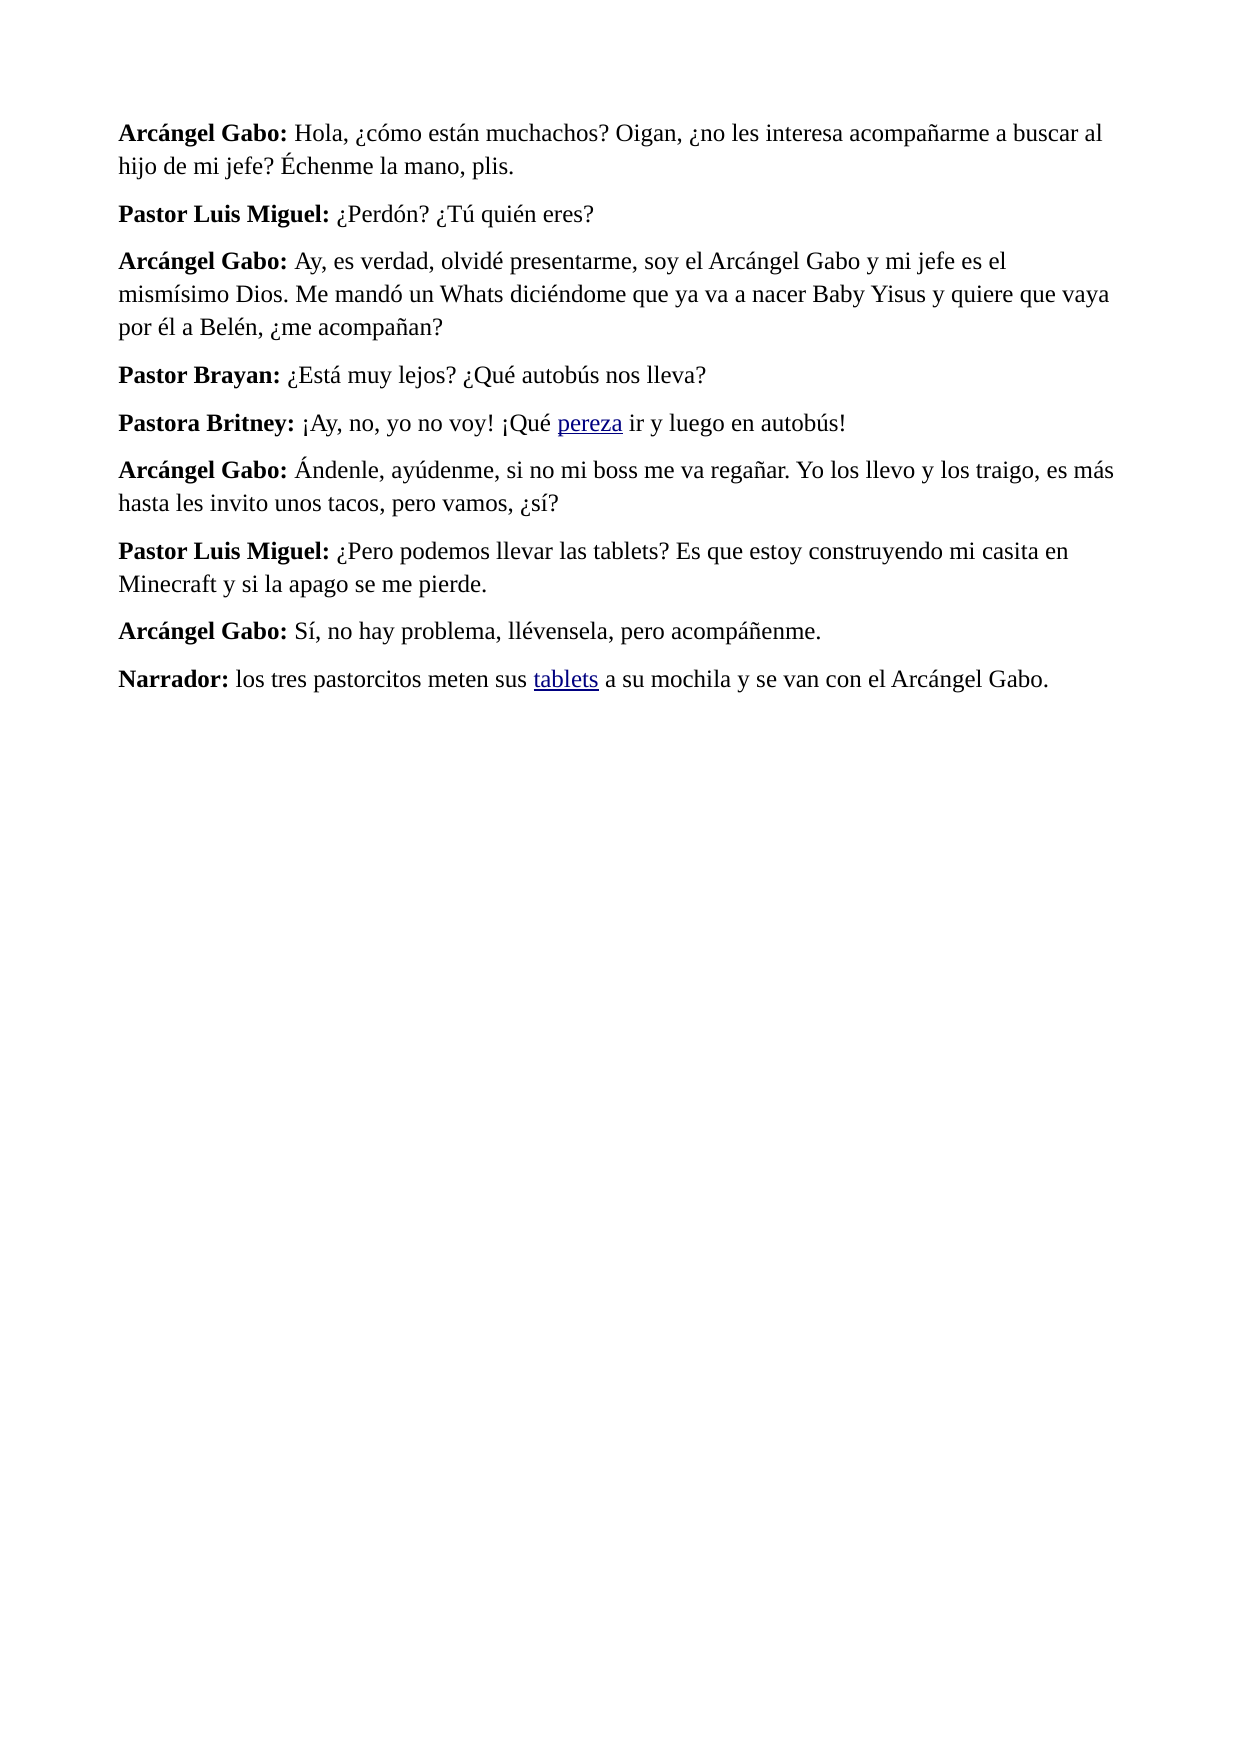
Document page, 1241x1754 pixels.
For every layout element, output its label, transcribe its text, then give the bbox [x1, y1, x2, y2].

text Arcángel Gabo: Ay, es verdad, olvidé presentarme, soy el Arcángel Gabo y mi jefe es el mismísimo Dios. Me mandó un Whats diciéndome que ya va a nacer Baby Yisus y quiere que vaya por él a Belén, ¿me acompañan? [118, 246, 1122, 341]
text Arcángel Gabo: Ándenle, ayúdenme, si no mi boss me va regañar. Yo los llevo y los traigo, es más hasta les invito unos tacos, pero vamos, ¿sí? [118, 455, 1122, 517]
text Pastor Luis Miguel: ¿Perdón? ¿Tú quién eres? [118, 199, 1122, 227]
text Arcángel Gabo: Sí, no hay problema, llévensela, pero acompáñenme. [118, 616, 1122, 645]
text Arcángel Gabo: Hola, ¿cómo están muchachos? Oigan, ¿no les interesa acompañarme a buscar al hijo de mi jefe? Échenme la mano, plis. [118, 118, 1122, 180]
text Pastora Britney: ¡Ay, no, yo no voy! ¡Qué pereza ir y luego en autobús! [118, 408, 1122, 436]
text Narrador: los tres pastorcitos meten sus tablets a su mochila y se van con el Arcángel Gabo. [118, 664, 1122, 693]
text Pastor Luis Miguel: ¿Pero podemos llevar las tablets? Es que estoy construyendo mi casita en Minecraft y si la apago se me pierde. [118, 536, 1122, 598]
text Pastor Brayan: ¿Está muy lejos? ¿Qué autobús nos lleva? [118, 360, 1122, 389]
